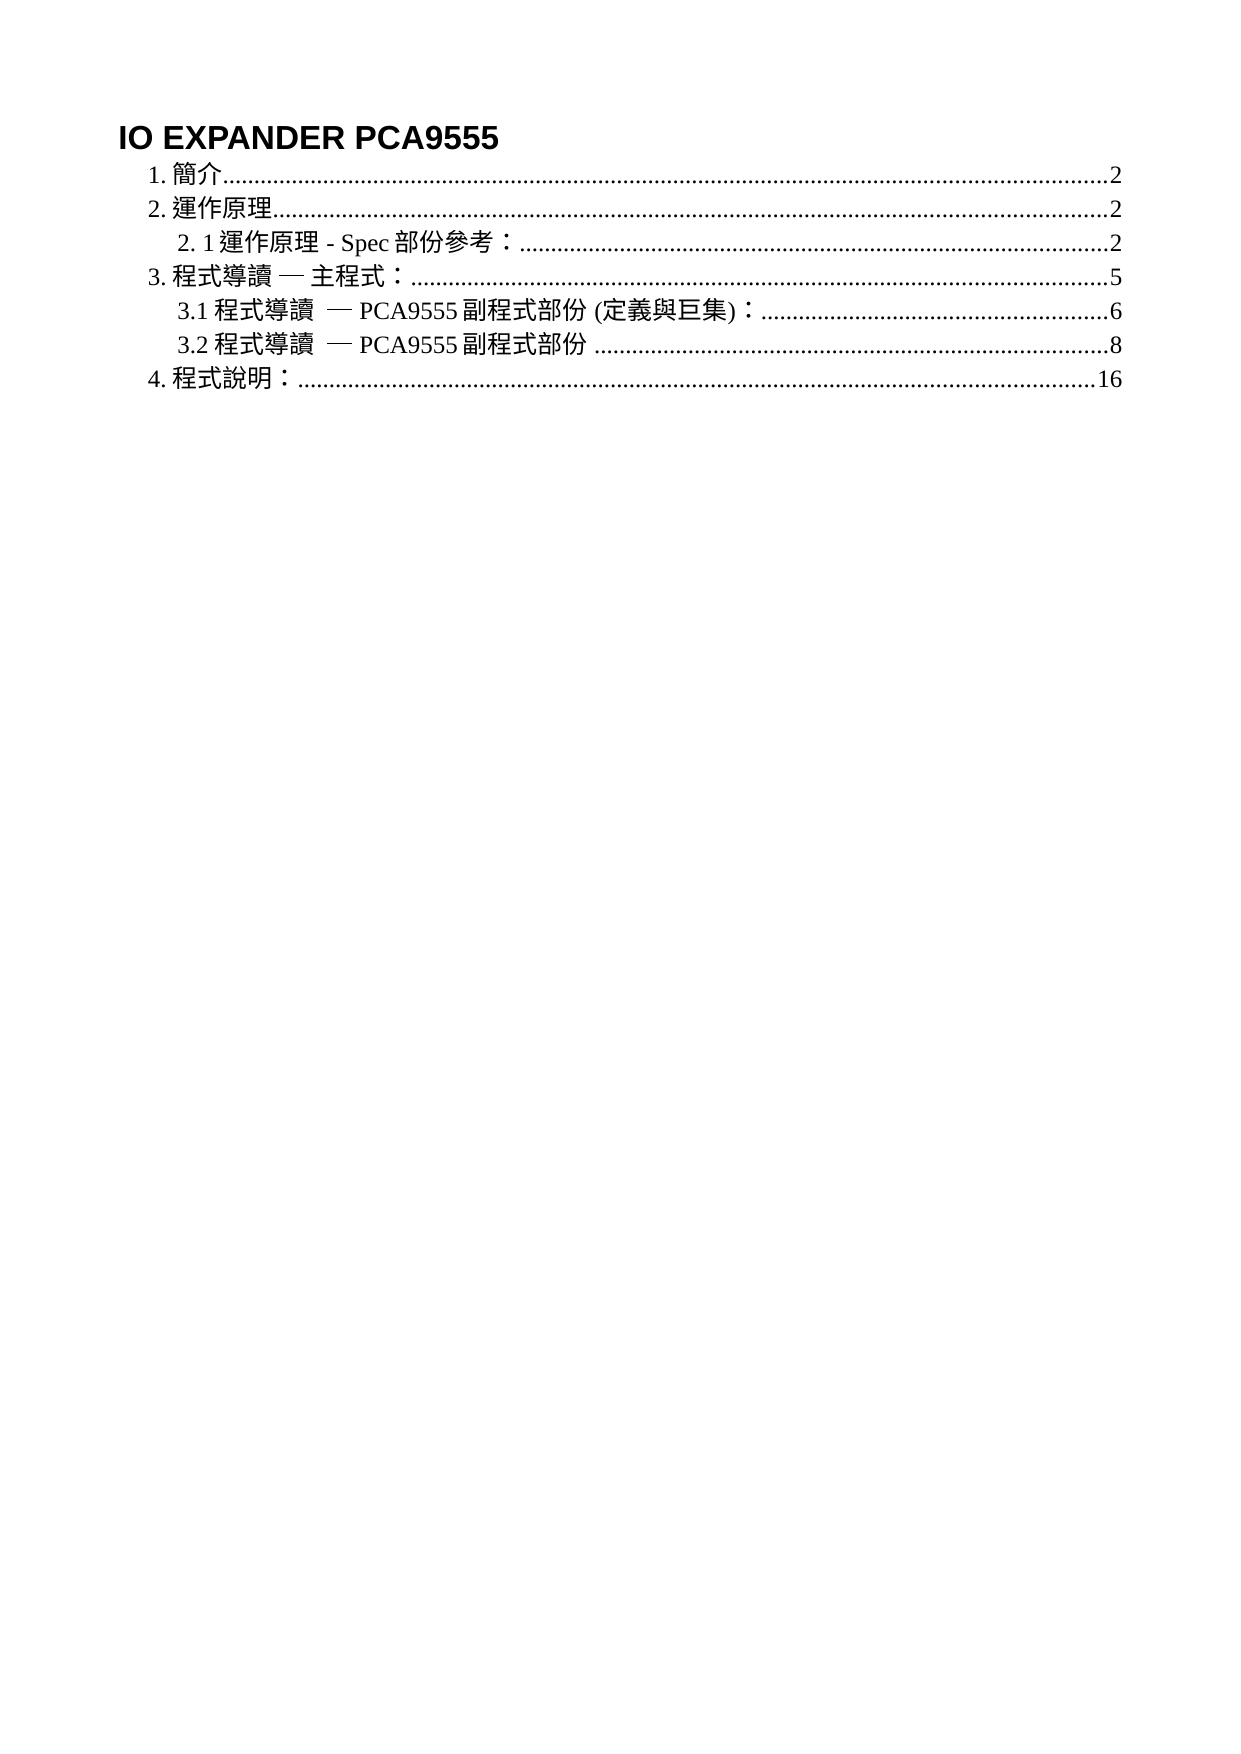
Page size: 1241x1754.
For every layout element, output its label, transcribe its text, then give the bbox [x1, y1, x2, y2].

text 2. 1運作原理 - Spec部份參考： 2 [177, 225, 1122, 259]
text 3. 程式導讀 ─ 主程式： 5 [148, 259, 1122, 293]
text 3.2 程式導讀 ─ PCA9555副程式部份 8 [177, 327, 1122, 361]
subtitle IO EXPANDER PCA9555 [118, 118, 1122, 157]
text 3.1 程式導讀 ─ PCA9555副程式部份 (定義與巨集)： 6 [177, 293, 1122, 327]
text 1. 簡介 2 [148, 157, 1122, 191]
text 4. 程式說明： 16 [148, 361, 1122, 395]
text 2. 運作原理 2 [148, 191, 1122, 225]
